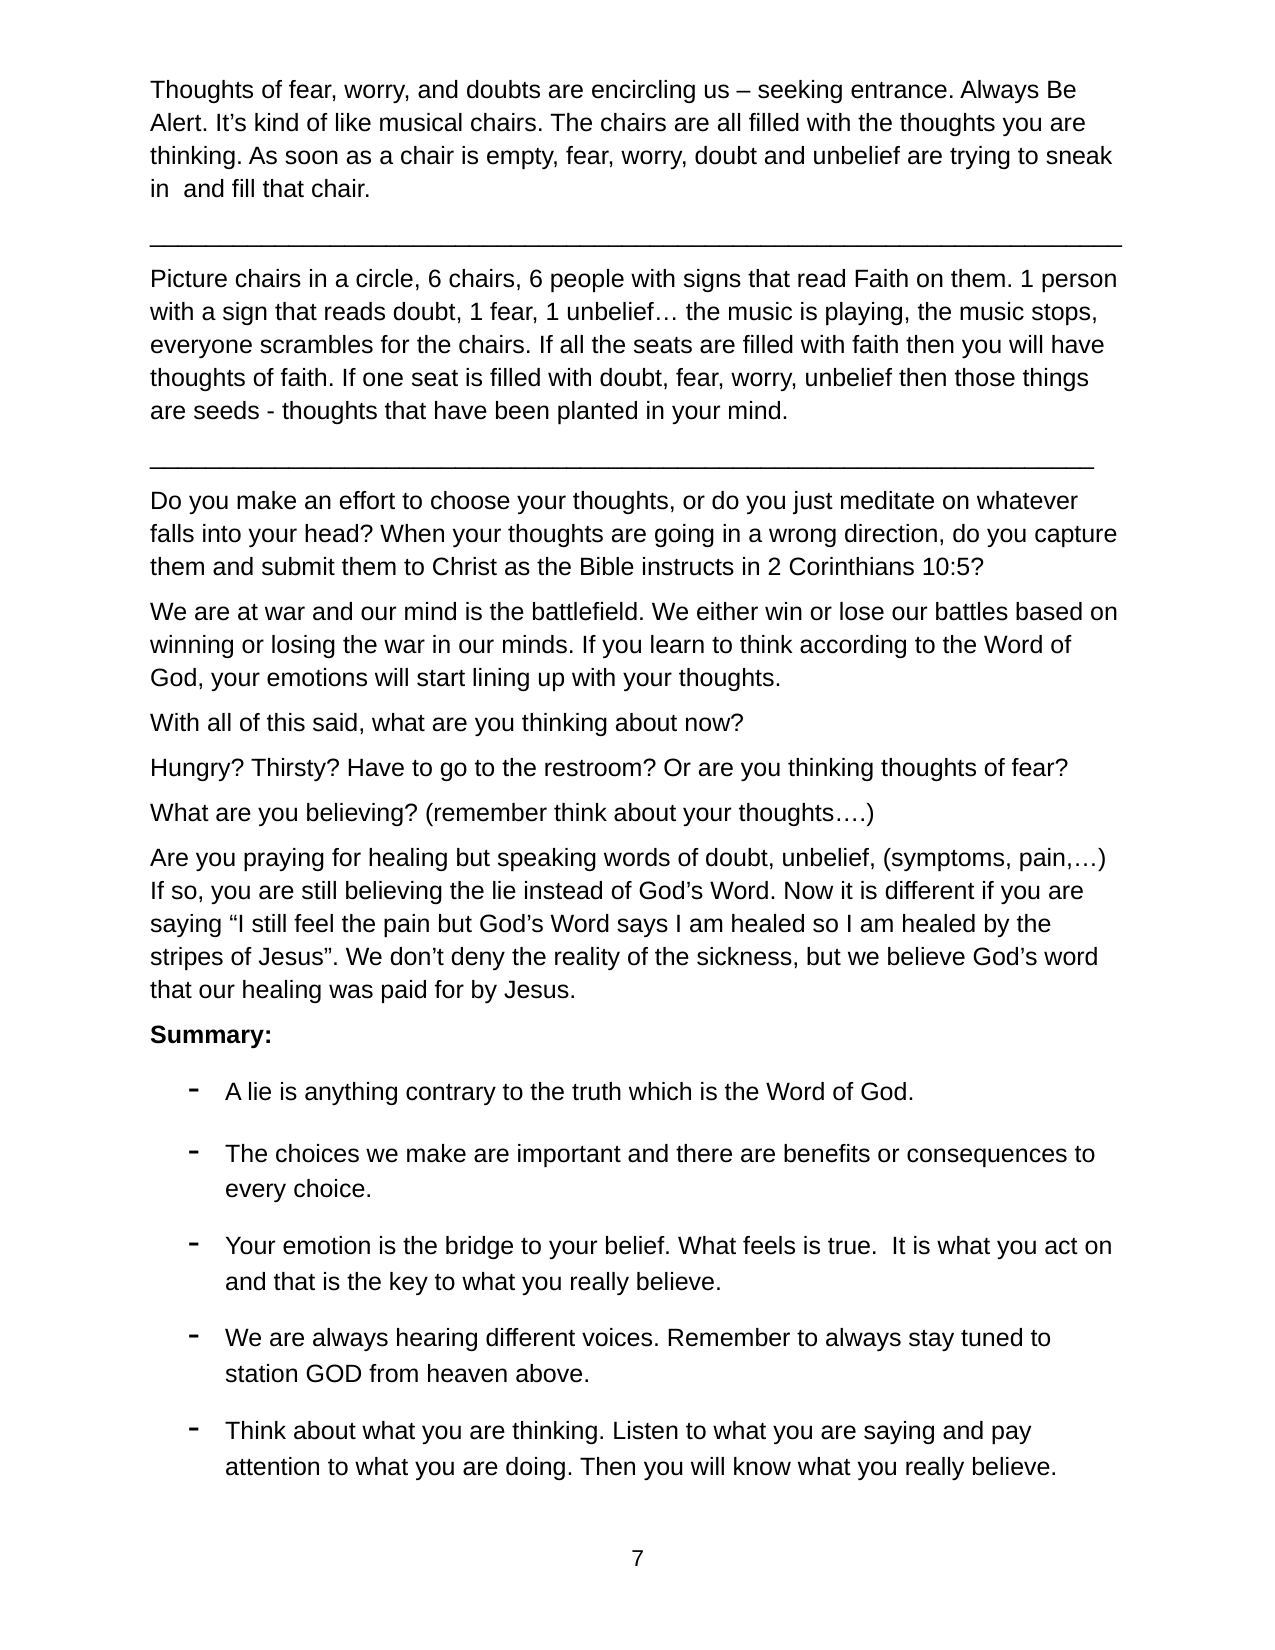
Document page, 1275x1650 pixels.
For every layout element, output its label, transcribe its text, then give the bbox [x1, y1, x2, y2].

text Do you make an effort to choose your thoughts, or do you just meditate on whatever falls into your head? When your thoughts are going in a wrong direction, do you capture them and submit them to Christ as the Bible instructs in 2 Corinthians 10:5? [150, 486, 1125, 581]
list A lie is anything contrary to the truth which is the Word of God. [187, 1065, 1125, 1108]
text We are at war and our mind is the battlefield. We either win or lose our battles based on winning or losing the war in our minds. If you learn to think according to the Word of God, your emotions will start lining up with your thoughts. [150, 597, 1125, 692]
list Think about what you are thinking. Listen to what you are saying and pay attention to what you are doing. Then you will know what you really believe. [187, 1404, 1125, 1480]
text Thoughts of fear, worry, and doubts are encircling us – seeking entrance. Always Be Alert. It’s kind of like musical chairs. The chairs are all filled with the thoughts you are thinking. As soon as a chair is empty, fear, worry, doubt and unbelief are trying to sneak in and fill that chair. [150, 75, 1125, 203]
list The choices we make are important and there are benefits or consequences to every choice. [187, 1127, 1125, 1203]
text With all of this said, what are you thinking about now? [150, 708, 1125, 737]
text Are you praying for healing but speaking words of doubt, unbelief, (symptoms, pain,…) If so, you are still believing the lie instead of God’s Word. Now it is different if you are saying “I still feel the pain but God’s Word says I am healed so I am healed by the stripes of Jesus”. We don’t deny the reality of the sickness, but we believe God’s word that our healing was paid for by Jesus. [150, 843, 1125, 1004]
text ____________________________________________________________________ [150, 441, 1125, 470]
text ______________________________________________________________________ [150, 219, 1125, 248]
text Hungry? Thirsty? Have to go to the restroom? Or are you thinking thoughts of fear? [150, 753, 1125, 782]
text Picture chairs in a circle, 6 chairs, 6 people with signs that read Faith on them. 1 person with a sign that reads doubt, 1 fear, 1 unbelief… the music is playing, the music stops, everyone scrambles for the chairs. If all the seats are filled with faith then you will have thoughts of faith. If one seat is filled with doubt, fear, worry, unbelief then those things are seeds - thoughts that have been planted in your mind. [150, 264, 1125, 425]
list We are always hearing different voices. Remember to always stay tuned to station GOD from heaven above. [187, 1312, 1125, 1388]
text What are you believing? (remember think about your thoughts….) [150, 798, 1125, 827]
list Your emotion is the bridge to your belief. What feels is true. It is what you act on and that is the key to what you really believe. [187, 1219, 1125, 1295]
text Summary: [150, 1020, 1125, 1049]
